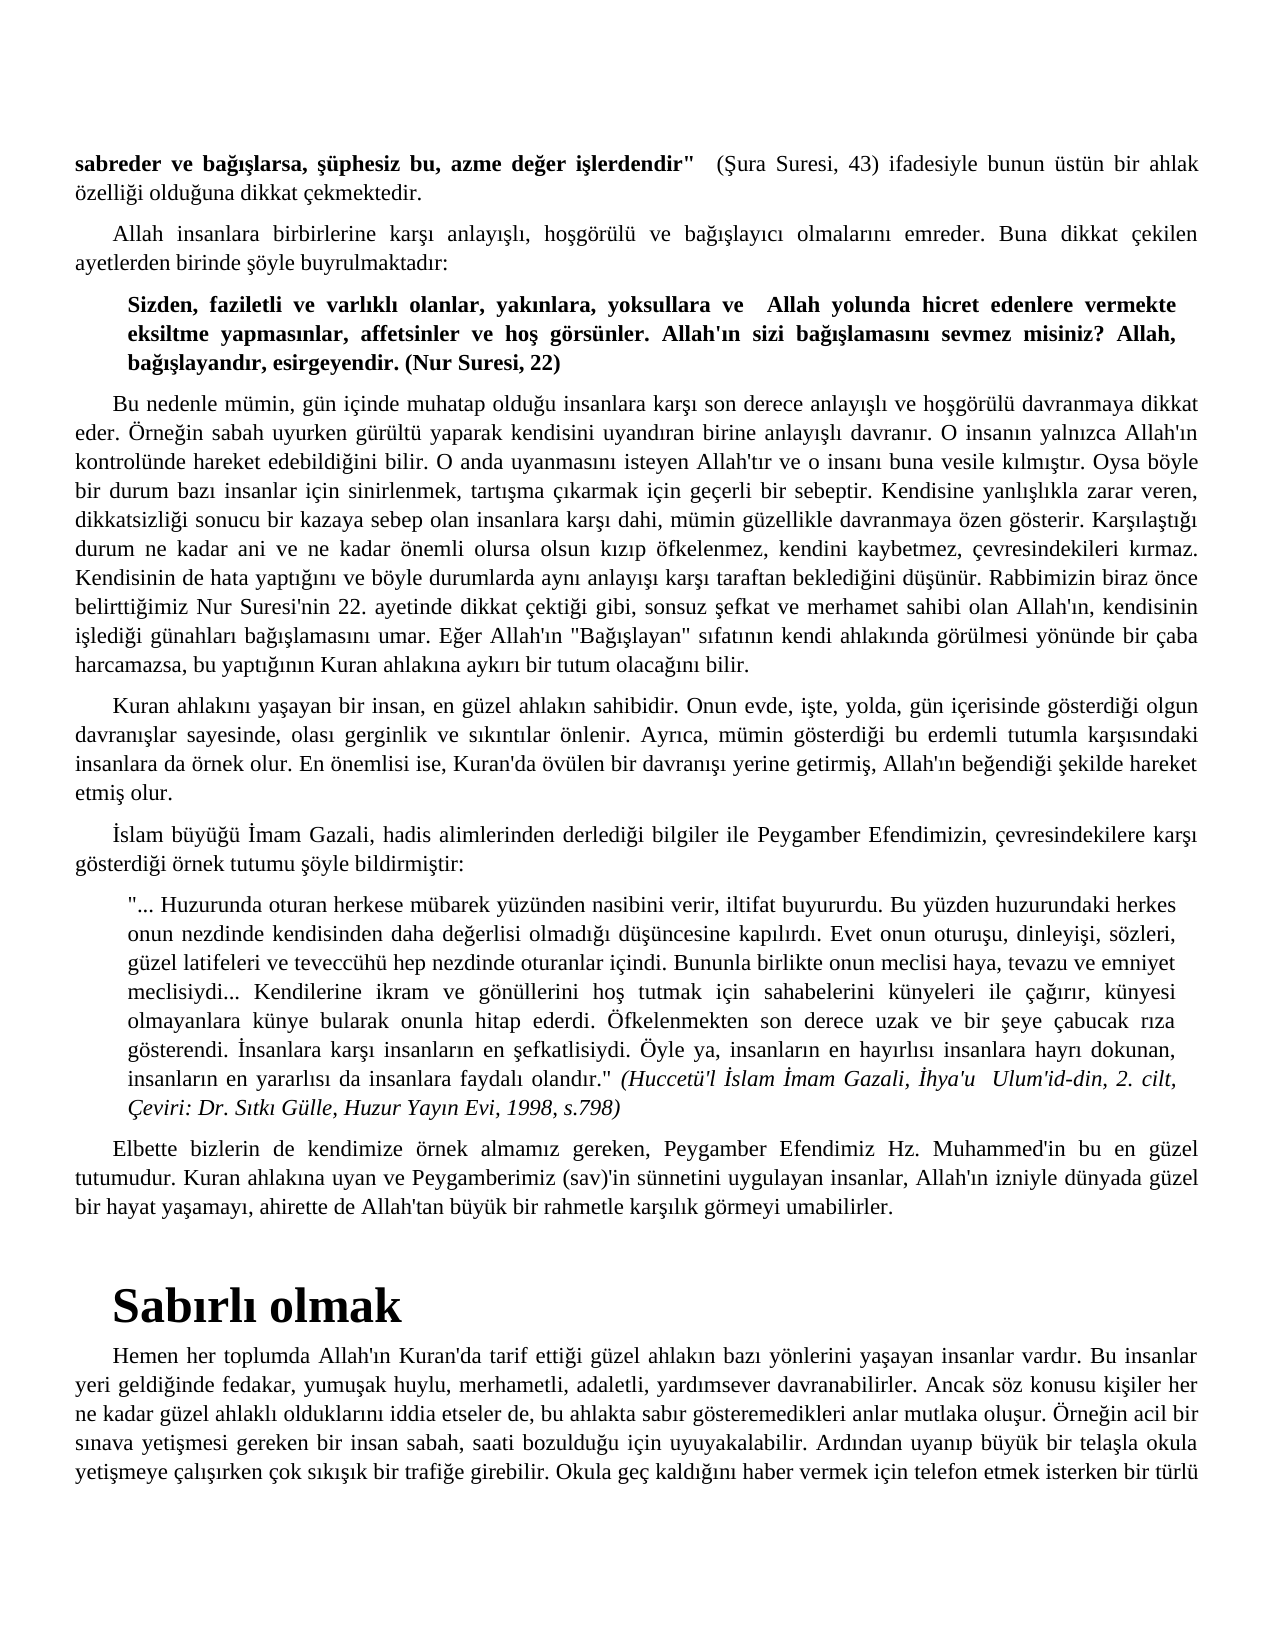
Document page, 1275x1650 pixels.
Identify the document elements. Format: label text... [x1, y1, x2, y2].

text Allah insanlara birbirlerine karşı anlayışlı, hoşgörülü ve bağışlayıcı olmalarını emreder. Buna dikkat çekilen ayetlerden birinde şöyle buyrulmaktadır: [75, 220, 1200, 276]
text sabreder ve bağışlarsa, şüphesiz bu, azme değer işlerdendir" (Şura Suresi, 43) ifadesiyle bunun üstün bir ahlak özelliği olduğuna dikkat çekmektedir. [75, 150, 1200, 205]
text "... Huzurunda oturan herkese mübarek yüzünden nasibini verir, iltifat buyururdu. Bu yüzden huzurundaki herkes onun nezdinde kendisinden daha değerlisi olmadığı düşüncesine kapılırdı. Evet onun oturuşu, dinleyişi, sözleri, güzel latifeleri ve teveccühü hep nezdinde oturanlar içindi. Bununla birlikte onun meclisi haya, tevazu ve emniyet meclisiydi... Kendilerine ikram ve gönüllerini hoş tutmak için sahabelerini künyeleri ile çağırır, künyesi olmayanlara künye bularak onunla hitap ederdi. Öfkelenmekten son derece uzak ve bir şeye çabucak rıza gösterendi. İnsanlara karşı insanların en şefkatlisiydi. Öyle ya, insanların en hayırlısı insanlara hayrı dokunan, insanların en yararlısı da insanlara faydalı olandır." (Huccetü'l İslam İmam Gazali, İhya'u Ulum'id-din, 2. cilt, Çeviri: Dr. Sıtkı Gülle, Huzur Yayın Evi, 1998, s.798) [127, 891, 1177, 1120]
text Sizden, faziletli ve varlıklı olanlar, yakınlara, yoksullara ve Allah yolunda hicret edenlere vermekte eksiltme yapmasınlar, affetsinler ve hoş görsünler. Allah'ın sizi bağışlamasını sevmez misiniz? Allah, bağışlayandır, esirgeyendir. (Nur Suresi, 22) [127, 291, 1177, 375]
text İslam büyüğü İmam Gazali, hadis alimlerinden derlediği bilgiler ile Peygamber Efendimizin, çevresindekilere karşı gösterdiği örnek tutumu şöyle bildirmiştir: [75, 821, 1200, 876]
text Elbette bizlerin de kendimize örnek almamız gereken, Peygamber Efendimiz Hz. Muhammed'in bu en güzel tutumudur. Kuran ahlakına uyan ve Peygamberimiz (sav)'in sünnetini uygulayan insanlar, Allah'ın izniyle dünyada güzel bir hayat yaşamayı, ahirette de Allah'tan büyük bir rahmetle karşılık görmeyi umabilirler. [75, 1135, 1200, 1219]
subtitle Sabırlı olmak [112, 1276, 1200, 1333]
text Kuran ahlakını yaşayan bir insan, en güzel ahlakın sahibidir. Onun evde, işte, yolda, gün içerisinde gösterdiği olgun davranışlar sayesinde, olası gerginlik ve sıkıntılar önlenir. Ayrıca, mümin gösterdiği bu erdemli tutumla karşısındaki insanlara da örnek olur. En önemlisi ise, Kuran'da övülen bir davranışı yerine getirmiş, Allah'ın beğendiği şekilde hareket etmiş olur. [75, 692, 1200, 806]
text Hemen her toplumda Allah'ın Kuran'da tarif ettiği güzel ahlakın bazı yönlerini yaşayan insanlar vardır. Bu insanlar yeri geldiğinde fedakar, yumuşak huylu, merhametli, adaletli, yardımsever davranabilirler. Ancak söz konusu kişiler her ne kadar güzel ahlaklı olduklarını iddia etseler de, bu ahlakta sabır gösteremedikleri anlar mutlaka oluşur. Örneğin acil bir sınava yetişmesi gereken bir insan sabah, saati bozulduğu için uyuyakalabilir. Ardından uyanıp büyük bir telaşla okula yetişmeye çalışırken çok sıkışık bir trafiğe girebilir. Okula geç kaldığını haber vermek için telefon etmek isterken bir türlü [75, 1342, 1200, 1484]
text Bu nedenle mümin, gün içinde muhatap olduğu insanlara karşı son derece anlayışlı ve hoşgörülü davranmaya dikkat eder. Örneğin sabah uyurken gürültü yaparak kendisini uyandıran birine anlayışlı davranır. O insanın yalnızca Allah'ın kontrolünde hareket edebildiğini bilir. O anda uyanmasını isteyen Allah'tır ve o insanı buna vesile kılmıştır. Oysa böyle bir durum bazı insanlar için sinirlenmek, tartışma çıkarmak için geçerli bir sebeptir. Kendisine yanlışlıkla zarar veren, dikkatsizliği sonucu bir kazaya sebep olan insanlara karşı dahi, mümin güzellikle davranmaya özen gösterir. Karşılaştığı durum ne kadar ani ve ne kadar önemli olursa olsun kızıp öfkelenmez, kendini kaybetmez, çevresindekileri kırmaz. Kendisinin de hata yaptığını ve böyle durumlarda aynı anlayışı karşı taraftan beklediğini düşünür. Rabbimizin biraz önce belirttiğimiz Nur Suresi'nin 22. ayetinde dikkat çektiği gibi, sonsuz şefkat ve merhamet sahibi olan Allah'ın, kendisinin işlediği günahları bağışlamasını umar. Eğer Allah'ın "Bağışlayan" sıfatının kendi ahlakında görülmesi yönünde bir çaba harcamazsa, bu yaptığının Kuran ahlakına aykırı bir tutum olacağını bilir. [75, 390, 1200, 677]
